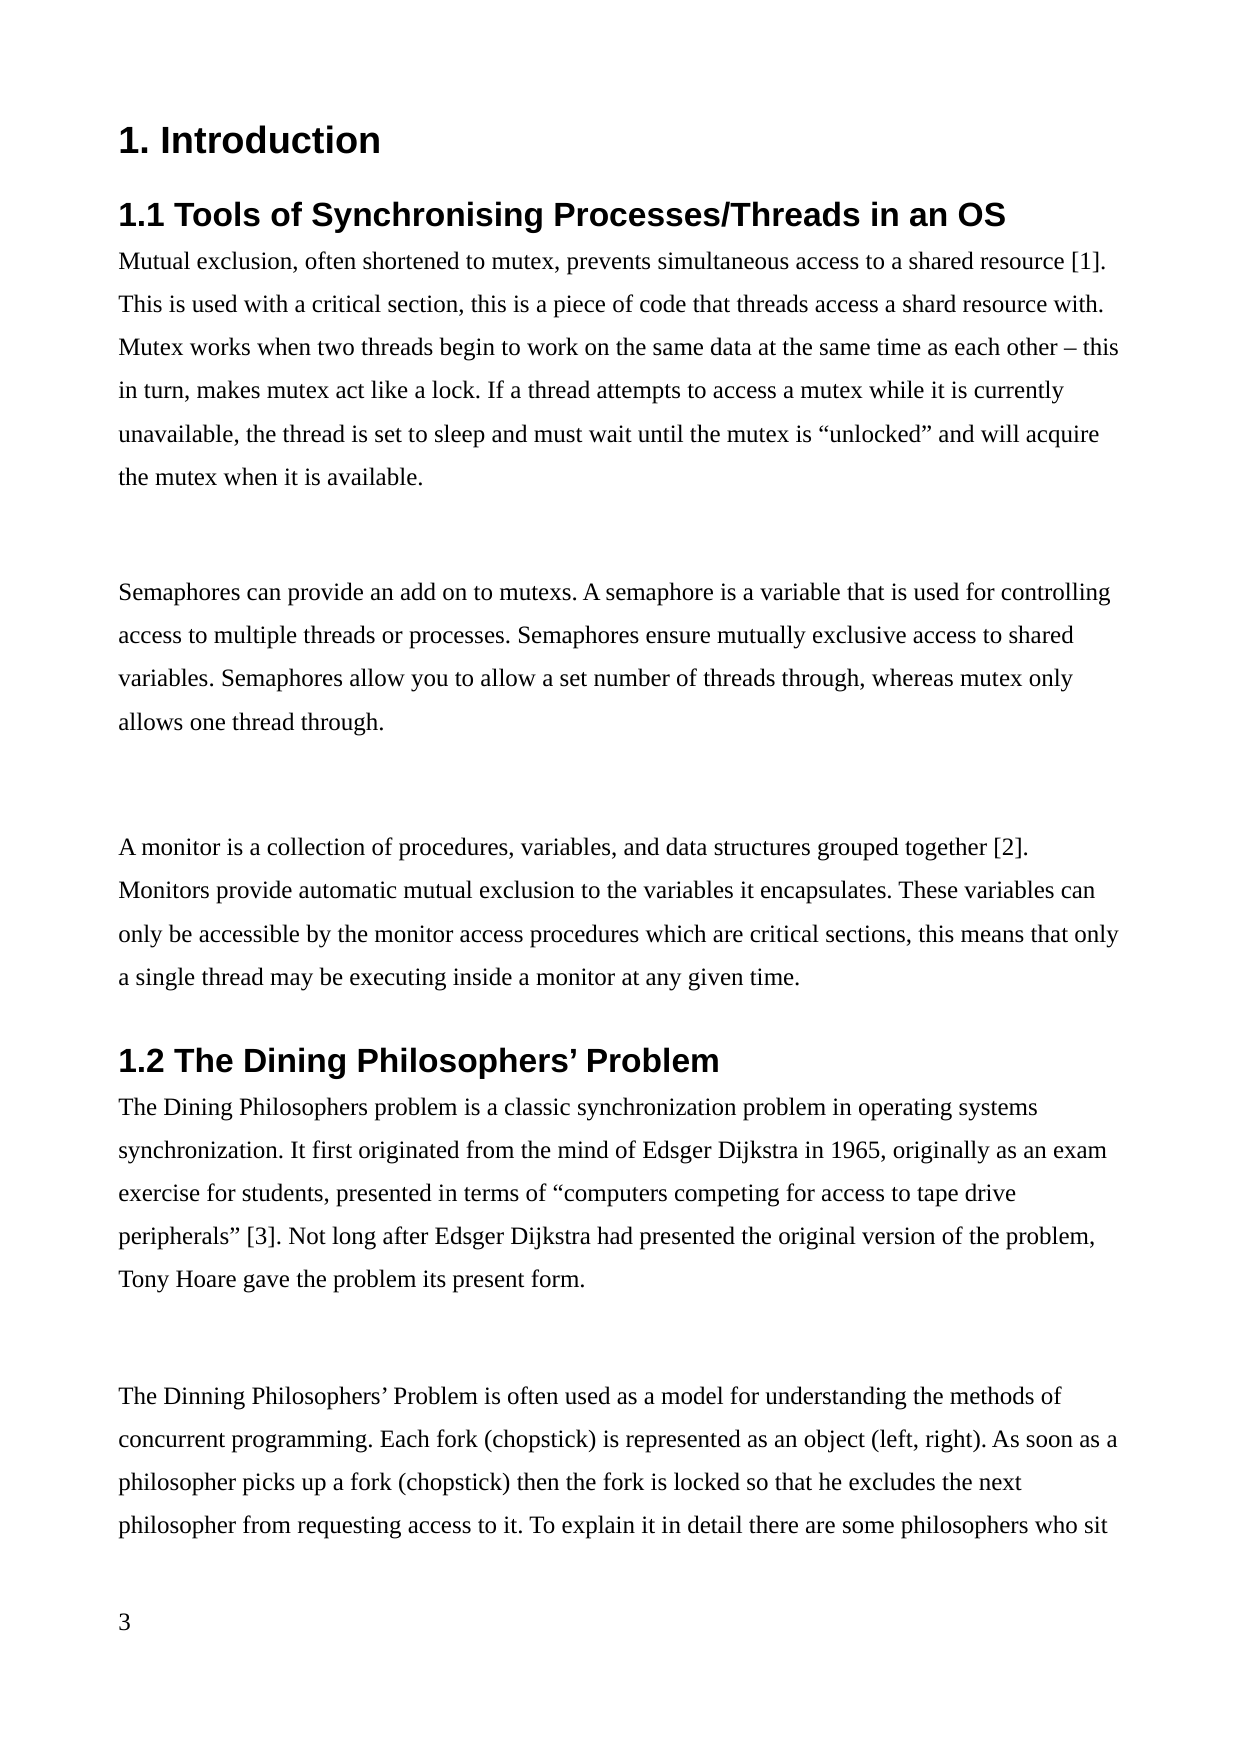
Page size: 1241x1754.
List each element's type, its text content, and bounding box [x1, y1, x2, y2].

subtitle 1.2 The Dining Philosophers’ Problem [118, 1040, 1122, 1079]
text The Dinning Philosophers’ Problem is often used as a model for understanding the methods of concurrent programming. Each fork (chopstick) is represented as an object (left, right). As soon as a philosopher picks up a fork (chopstick) then the fork is locked so that he excludes the next philosopher from requesting access to it. To explain it in detail there are some philosophers who sit [118, 1381, 1122, 1539]
subtitle 1.1 Tools of Synchronising Processes/Threads in an OS [118, 195, 1122, 234]
text A monitor is a collection of procedures, variables, and data structures grouped together [2]. Monitors provide automatic mutual exclusion to the variables it encapsulates. These variables can only be accessible by the monitor access procedures which are critical sections, this means that only a single thread may be executing inside a monitor at any given time. [118, 832, 1122, 991]
text Semaphores can provide an add on to mutexs. A semaphore is a variable that is used for controlling access to multiple threads or processes. Semaphores ensure mutually exclusive access to shared variables. Semaphores allow you to allow a set number of threads through, whereas mutex only allows one thread through. [118, 577, 1122, 735]
subtitle 1. Introduction [118, 118, 1122, 162]
text Mutual exclusion, often shortened to mutex, prevents simultaneous access to a shared resource [1]. This is used with a critical section, this is a piece of code that threads access a shard resource with. Mutex works when two threads begin to work on the same data at the same time as each other – this in turn, makes mutex act like a lock. If a thread attempts to access a mutex while it is currently unavailable, the thread is set to sleep and must wait until the mutex is “unlocked” and will acquire the mutex when it is available. [118, 246, 1122, 491]
text The Dining Philosophers problem is a classic synchronization problem in operating systems synchronization. It first originated from the mind of Edsger Dijkstra in 1965, originally as an exam exercise for students, presented in terms of “computers competing for access to tape drive peripherals” [3]. Not long after Edsger Dijkstra had presented the original version of the problem, Tony Hoare gave the problem its present form. [118, 1092, 1122, 1293]
